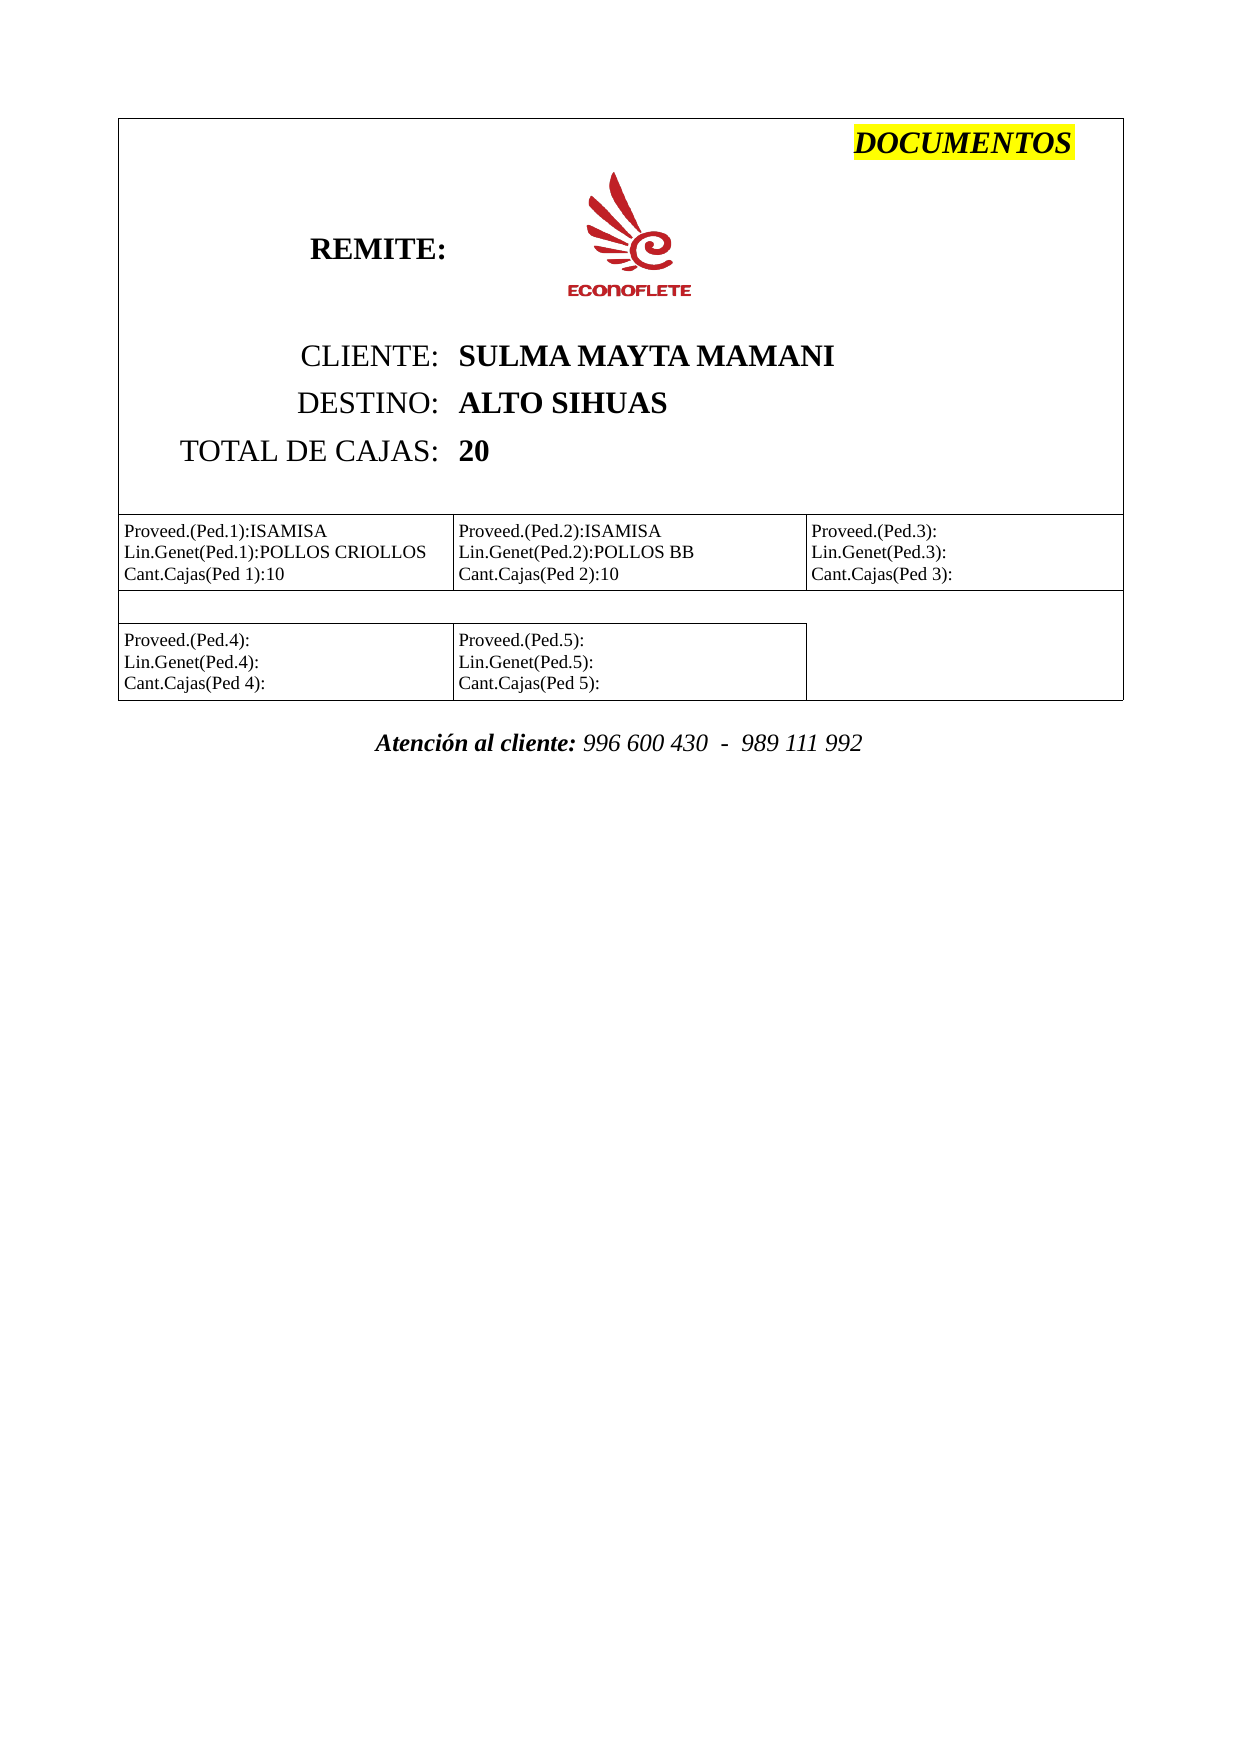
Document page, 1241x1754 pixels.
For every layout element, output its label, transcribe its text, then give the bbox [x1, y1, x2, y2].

table_cell CLIENTE: [119, 332, 453, 379]
table_cell [453, 474, 806, 514]
text Atención al cliente: 996 600 430 - 989 111 992 [118, 728, 1122, 757]
table_cell 20 [453, 426, 1123, 474]
table_cell Proveed.(Ped.4): Lin.Genet(Ped.4): Cant.Cajas(Ped 4): [119, 624, 453, 699]
table_cell [806, 379, 1123, 426]
picture [552, 171, 707, 297]
table_cell [119, 591, 453, 623]
table_header DOCUMENTOS [806, 119, 1123, 166]
table_cell [806, 591, 1123, 623]
table_cell DESTINO: [119, 379, 453, 426]
table_cell [453, 166, 806, 332]
table_cell Proveed.(Ped.2):ISAMISA Lin.Genet(Ped.2):POLLOS BB Cant.Cajas(Ped 2):10 [454, 515, 806, 590]
table_cell ALTO SIHUAS [453, 379, 806, 426]
table_cell [119, 474, 453, 514]
table_cell [806, 166, 1123, 332]
table_header [119, 119, 453, 166]
table_cell Proveed.(Ped.5): Lin.Genet(Ped.5): Cant.Cajas(Ped 5): [454, 624, 806, 699]
table_cell SULMA MAYTA MAMANI [453, 332, 1123, 379]
table_cell [453, 591, 806, 623]
table_cell Proveed.(Ped.1):ISAMISA Lin.Genet(Ped.1):POLLOS CRIOLLOS Cant.Cajas(Ped 1):10 [119, 515, 453, 590]
table_header [453, 119, 806, 166]
table_cell TOTAL DE CAJAS: [119, 426, 453, 474]
table_cell [807, 623, 1123, 699]
table_cell REMITE: [119, 166, 453, 332]
table_cell Proveed.(Ped.3): Lin.Genet(Ped.3): Cant.Cajas(Ped 3): [807, 515, 1123, 590]
table_cell [806, 474, 1123, 514]
